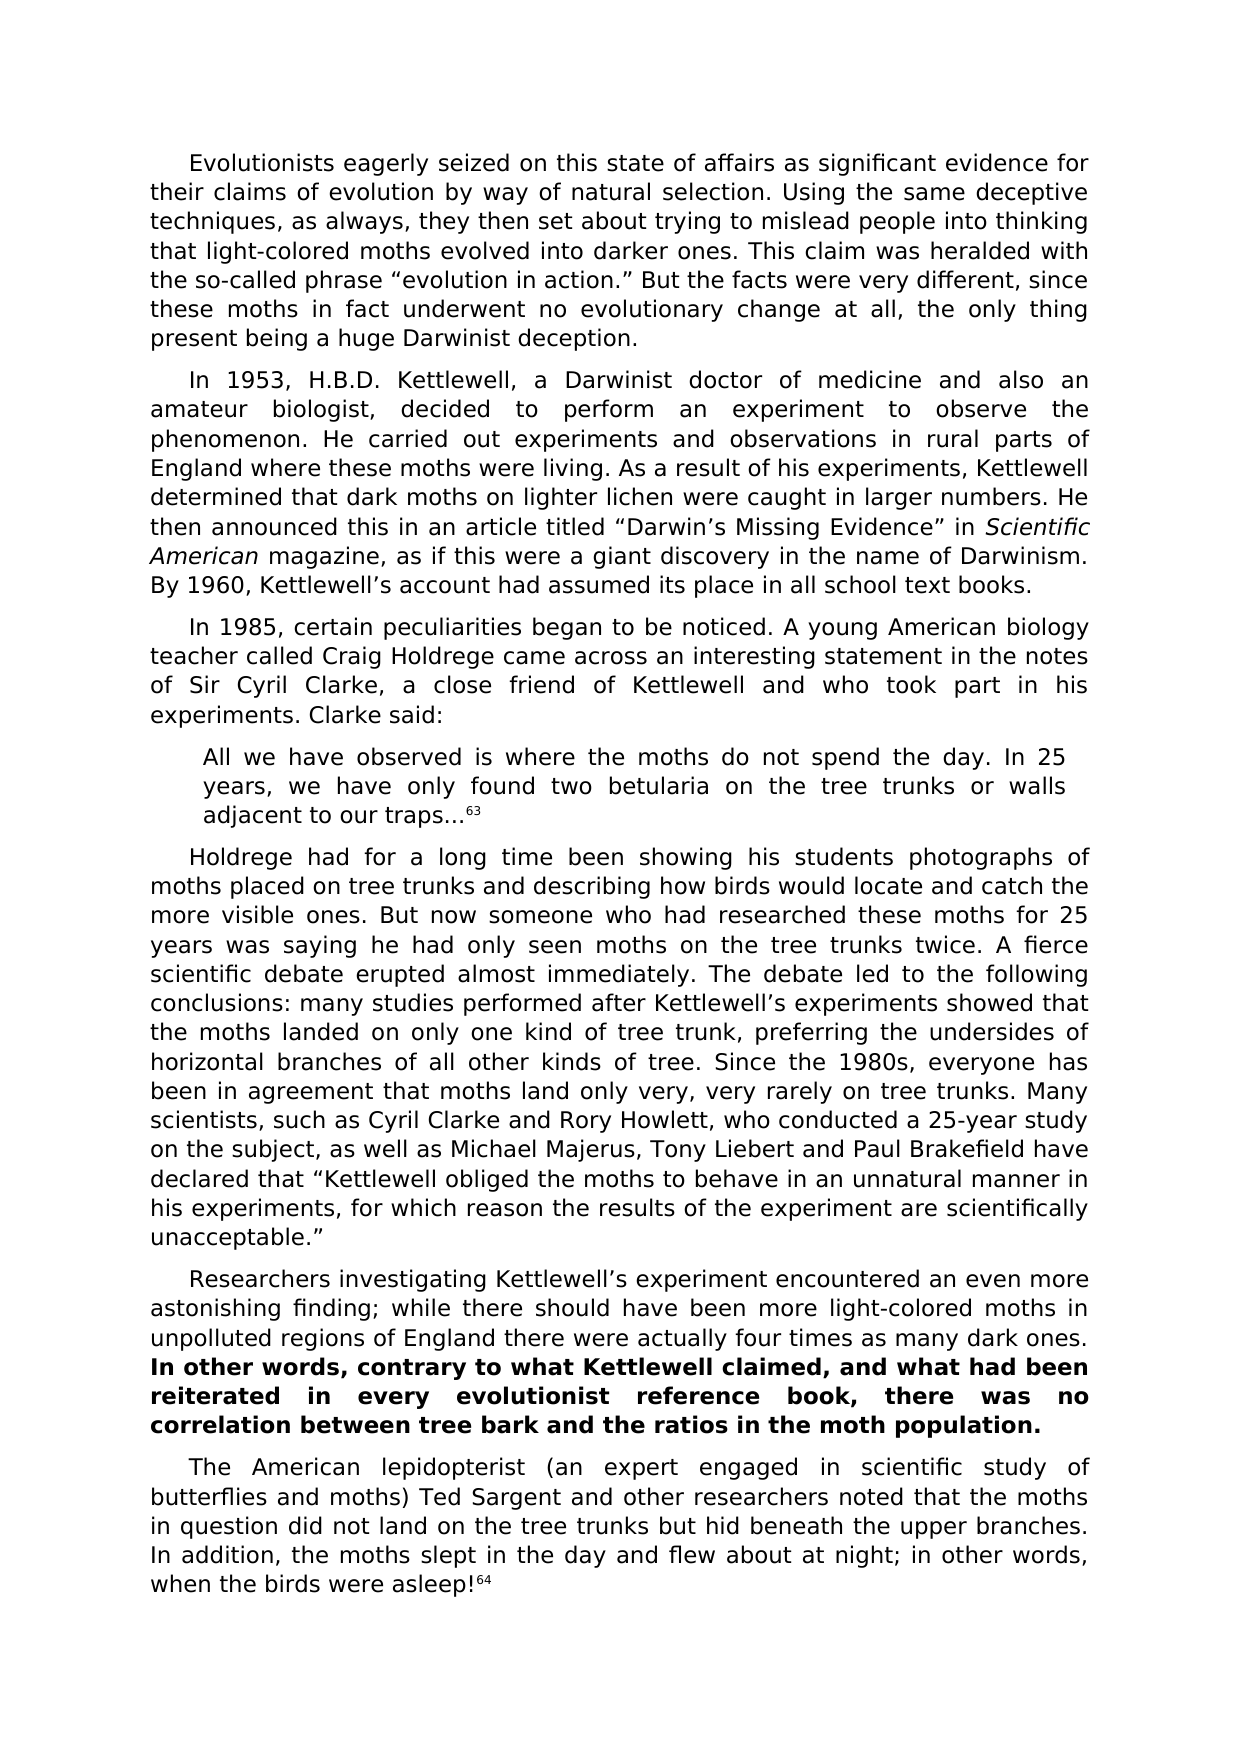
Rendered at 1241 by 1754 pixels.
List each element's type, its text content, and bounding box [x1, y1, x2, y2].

text All we have observed is where the moths do not spend the day. In 25 years, we have only found two betularia on the tree trunks or walls adjacent to our traps...63 [203, 744, 1068, 829]
text The American lepidopterist (an expert engaged in scientific study of butterflies and moths) Ted Sargent and other researchers noted that the moths in question did not land on the tree trunks but hid beneath the upper branches. In addition, the moths slept in the day and flew about at night; in other words, when the birds were asleep!64 [150, 1454, 1090, 1598]
text Evolutionists eagerly seized on this state of affairs as significant evidence for their claims of evolution by way of natural selection. Using the same deceptive techniques, as always, they then set about trying to mislead people into thinking that light-colored moths evolved into darker ones. This claim was heralded with the so-called phrase “evolution in action.” But the facts were very different, since these moths in fact underwent no evolutionary change at all, the only thing present being a huge Darwinist deception. [150, 150, 1090, 352]
text In 1953, H.B.D. Kettlewell, a Darwinist doctor of medicine and also an amateur biologist, decided to perform an experiment to observe the phenomenon. He carried out experiments and observations in rural parts of England where these moths were living. As a result of his experiments, Kettlewell determined that dark moths on lighter lichen were caught in larger numbers. He then announced this in an article titled “Darwin’s Missing Evidence” in Scientific American magazine, as if this were a giant discovery in the name of Darwinism. By 1960, Kettlewell’s account had assumed its place in all school text books. [150, 367, 1090, 599]
text Researchers investigating Kettlewell’s experiment encountered an even more astonishing finding; while there should have been more light-colored moths in unpolluted regions of England there were actually four times as many dark ones. In other words, contrary to what Kettlewell claimed, and what had been reiterated in every evolutionist reference book, there was no correlation between tree bark and the ratios in the moth population. [150, 1266, 1090, 1439]
text In 1985, certain peculiarities began to be noticed. A young American biology teacher called Craig Holdrege came across an interesting statement in the notes of Sir Cyril Clarke, a close friend of Kettlewell and who took part in his experiments. Clarke said: [150, 614, 1090, 728]
text Holdrege had for a long time been showing his students photographs of moths placed on tree trunks and describing how birds would locate and catch the more visible ones. But now someone who had researched these moths for 25 years was saying he had only seen moths on the tree trunks twice. A fierce scientific debate erupted almost immediately. The debate led to the following conclusions: many studies performed after Kettlewell’s experiments showed that the moths landed on only one kind of tree trunk, preferring the undersides of horizontal branches of all other kinds of tree. Since the 1980s, everyone has been in agreement that moths land only very, very rarely on tree trunks. Many scientists, such as Cyril Clarke and Rory Howlett, who conducted a 25-year study on the subject, as well as Michael Majerus, Tony Liebert and Paul Brakefield have declared that “Kettlewell obliged the moths to behave in an unnatural manner in his experiments, for which reason the results of the experiment are scientifically unacceptable.” [150, 844, 1090, 1251]
